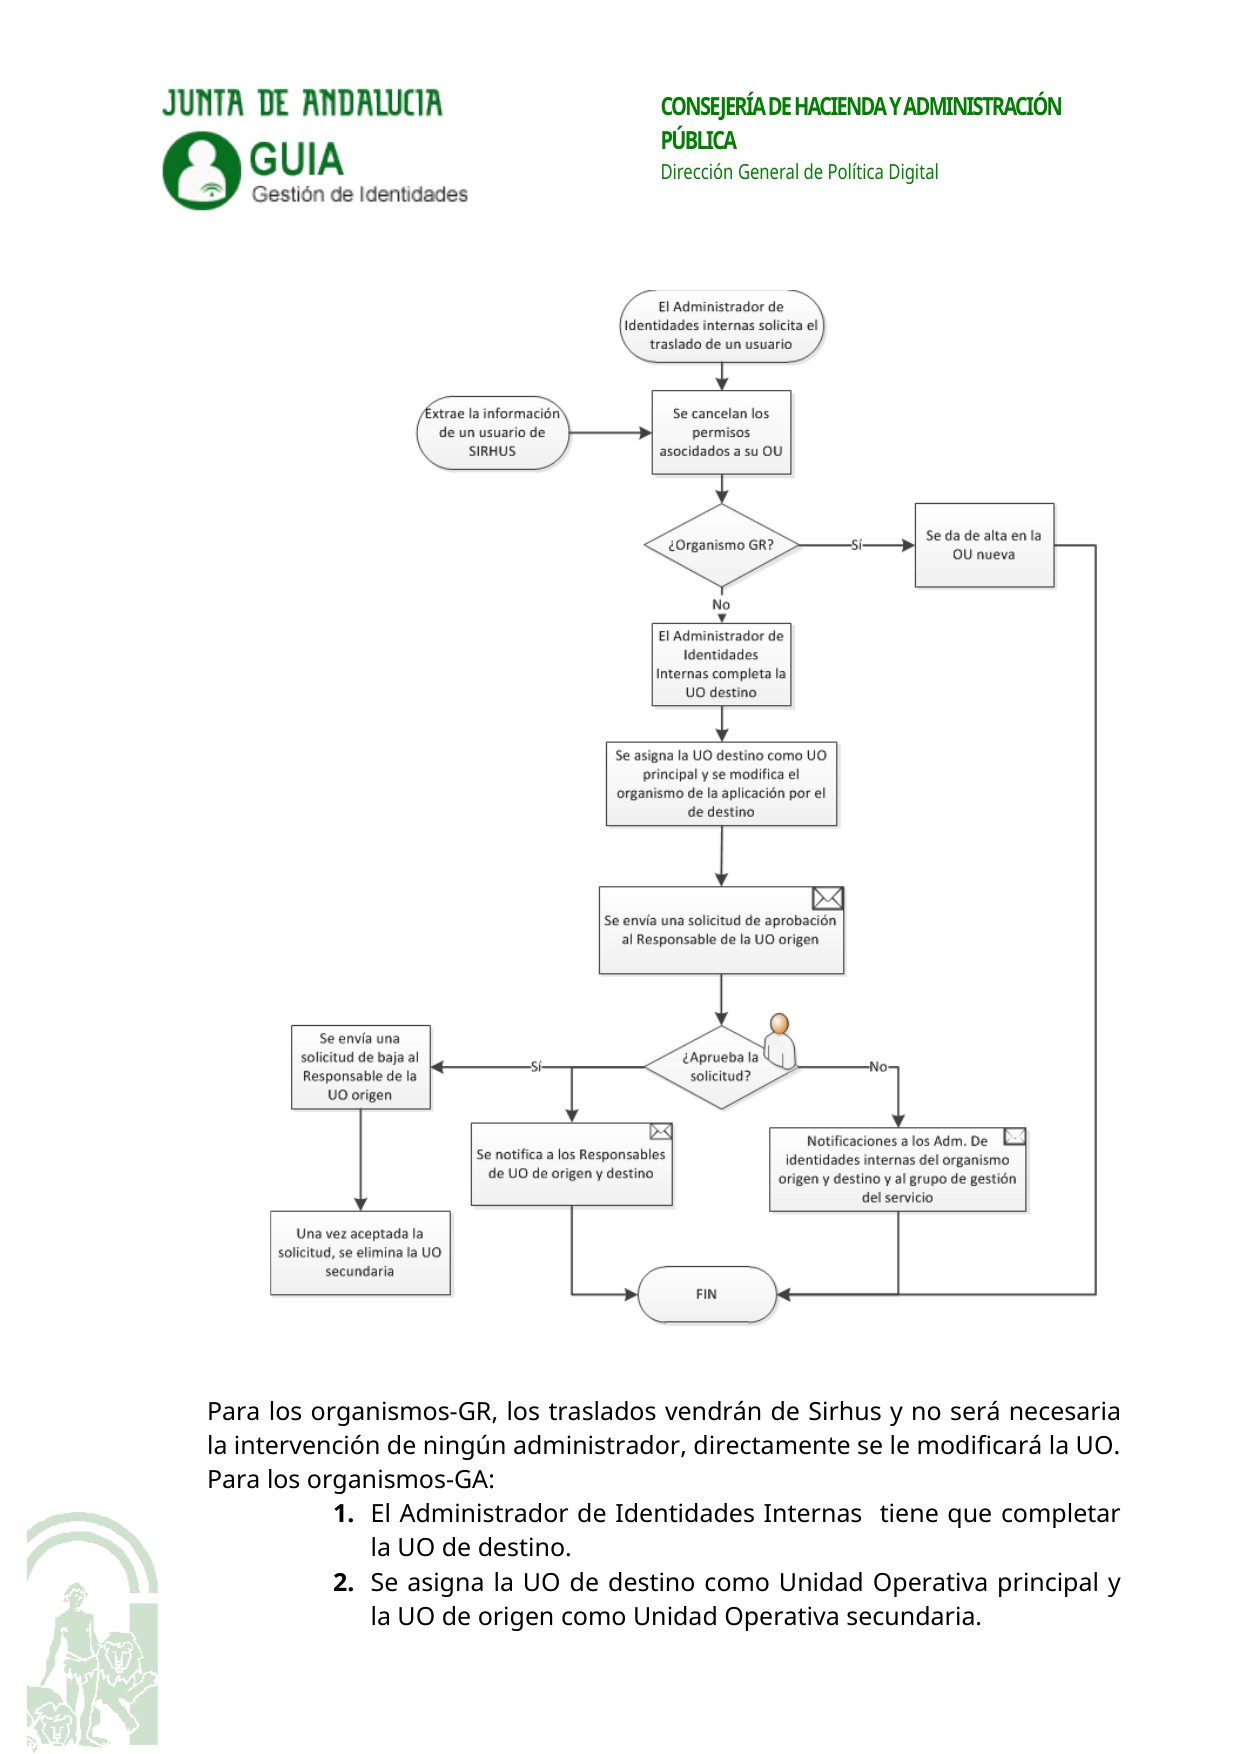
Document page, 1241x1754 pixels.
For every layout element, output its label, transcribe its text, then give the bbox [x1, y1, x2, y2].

picture [26, 1511, 159, 1753]
text Para los organismos-GA: [207, 1462, 1122, 1496]
list Se asigna la UO de destino como Unidad Operativa principal y la UO de origen como Unidad Operativa secundaria. [333, 1564, 1122, 1632]
picture [270, 290, 1097, 1326]
list El Administrador de Identidades Internas tiene que completar la UO de destino. [333, 1496, 1122, 1564]
text Para los organismos-GR, los traslados vendrán de Sirhus y no será necesaria la intervención de ningún administrador, directamente se le modificará la UO. [207, 1394, 1122, 1462]
picture [147, 82, 498, 225]
